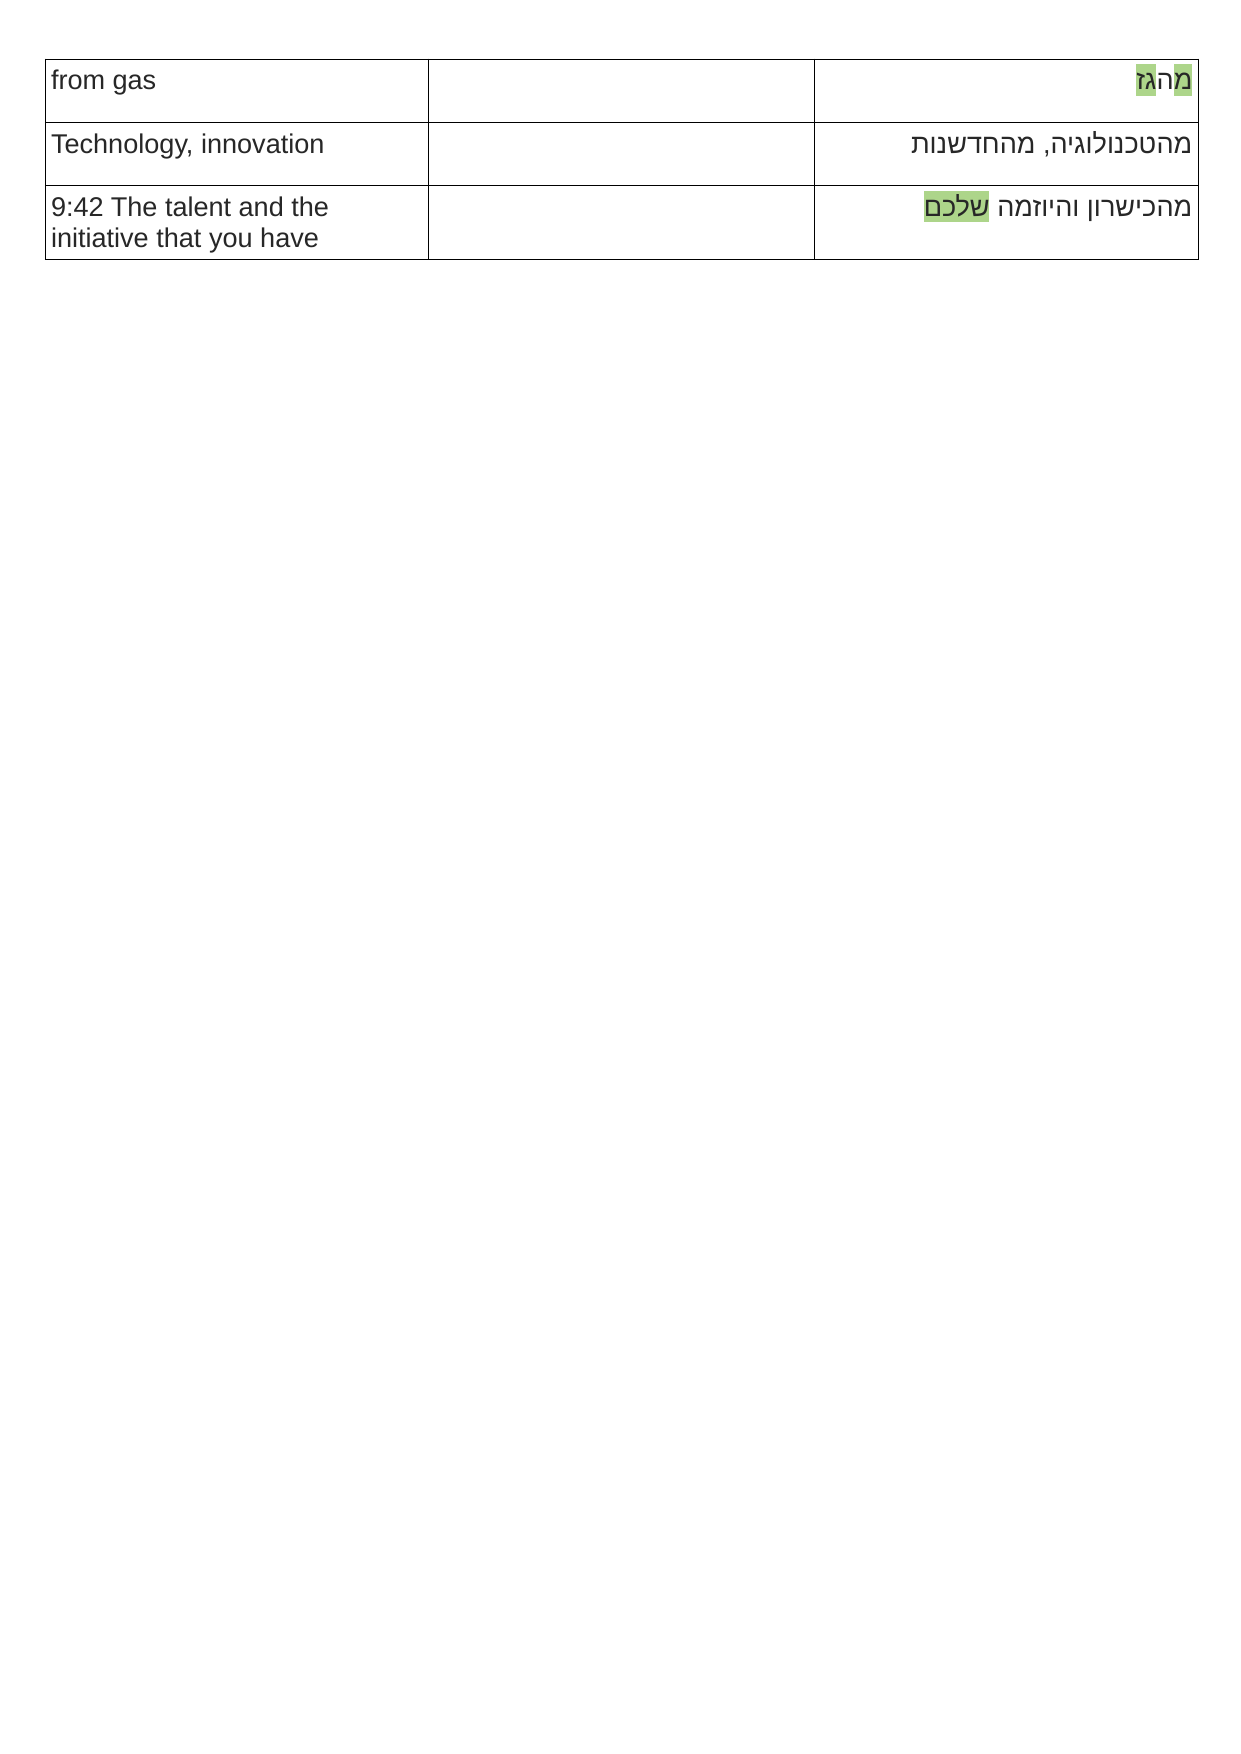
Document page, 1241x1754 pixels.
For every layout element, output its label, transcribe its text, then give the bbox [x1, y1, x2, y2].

table_cell מהטכנולוגיה, מהחדשנות [815, 123, 1198, 185]
table_cell [429, 123, 814, 185]
table_cell Technology, innovation [46, 123, 428, 185]
table_cell מהגז [815, 60, 1198, 122]
table_cell 9:42 The talent and the initiative that you have [46, 186, 428, 259]
table_cell from gas [46, 60, 428, 122]
table_cell [429, 60, 814, 122]
table_cell מהכישרון והיוזמה שלכם [815, 186, 1198, 259]
table_cell [429, 186, 814, 259]
